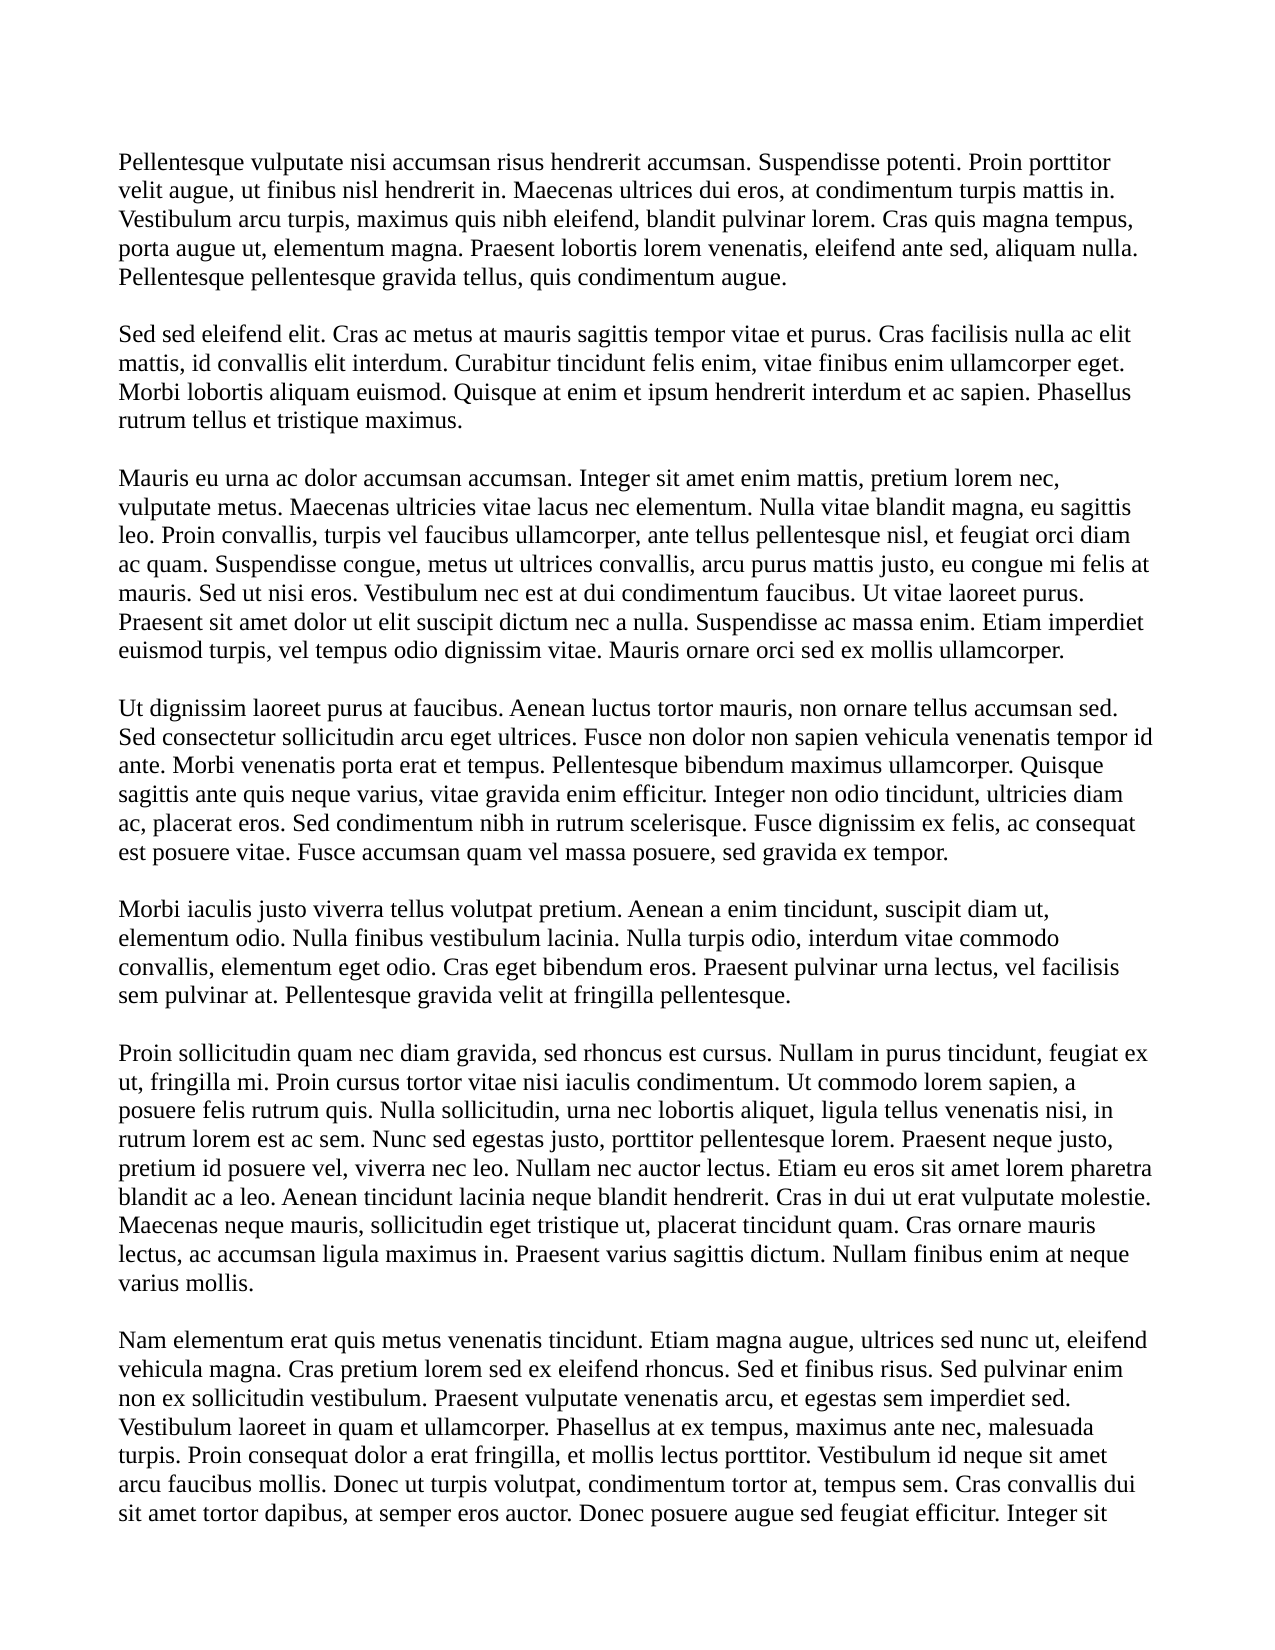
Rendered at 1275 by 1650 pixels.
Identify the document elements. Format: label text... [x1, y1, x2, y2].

text Nam elementum erat quis metus venenatis tincidunt. Etiam magna augue, ultrices sed nunc ut, eleifend vehicula magna. Cras pretium lorem sed ex eleifend rhoncus. Sed et finibus risus. Sed pulvinar enim non ex sollicitudin vestibulum. Praesent vulputate venenatis arcu, et egestas sem imperdiet sed. Vestibulum laoreet in quam et ullamcorper. Phasellus at ex tempus, maximus ante nec, malesuada turpis. Proin consequat dolor a erat fringilla, et mollis lectus porttitor. Vestibulum id neque sit amet arcu faucibus mollis. Donec ut turpis volutpat, condimentum tortor at, tempus sem. Cras convallis dui sit amet tortor dapibus, at semper eros auctor. Donec posuere augue sed feugiat efficitur. Integer sit [118, 1326, 1157, 1527]
text Ut dignissim laoreet purus at faucibus. Aenean luctus tortor mauris, non ornare tellus accumsan sed. Sed consectetur sollicitudin arcu eget ultrices. Fusce non dolor non sapien vehicula venenatis tempor id ante. Morbi venenatis porta erat et tempus. Pellentesque bibendum maximus ullamcorper. Quisque sagittis ante quis neque varius, vitae gravida enim efficitur. Integer non odio tincidunt, ultricies diam ac, placerat eros. Sed condimentum nibh in rutrum scelerisque. Fusce dignissim ex felis, ac consequat est posuere vitae. Fusce accumsan quam vel massa posuere, sed gravida ex tempor. [118, 693, 1157, 866]
text Morbi iaculis justo viverra tellus volutpat pretium. Aenean a enim tincidunt, suscipit diam ut, elementum odio. Nulla finibus vestibulum lacinia. Nulla turpis odio, interdum vitae commodo convallis, elementum eget odio. Cras eget bibendum eros. Praesent pulvinar urna lectus, vel facilisis sem pulvinar at. Pellentesque gravida velit at fringilla pellentesque. [118, 894, 1157, 1009]
text Pellentesque vulputate nisi accumsan risus hendrerit accumsan. Suspendisse potenti. Proin porttitor velit augue, ut finibus nisl hendrerit in. Maecenas ultrices dui eros, at condimentum turpis mattis in. Vestibulum arcu turpis, maximus quis nibh eleifend, blandit pulvinar lorem. Cras quis magna tempus, porta augue ut, elementum magna. Praesent lobortis lorem venenatis, eleifend ante sed, aliquam nulla. Pellentesque pellentesque gravida tellus, quis condimentum augue. [118, 147, 1157, 291]
text Mauris eu urna ac dolor accumsan accumsan. Integer sit amet enim mattis, pretium lorem nec, vulputate metus. Maecenas ultricies vitae lacus nec elementum. Nulla vitae blandit magna, eu sagittis leo. Proin convallis, turpis vel faucibus ullamcorper, ante tellus pellentesque nisl, et feugiat orci diam ac quam. Suspendisse congue, metus ut ultrices convallis, arcu purus mattis justo, eu congue mi felis at mauris. Sed ut nisi eros. Vestibulum nec est at dui condimentum faucibus. Ut vitae laoreet purus. Praesent sit amet dolor ut elit suscipit dictum nec a nulla. Suspendisse ac massa enim. Etiam imperdiet euismod turpis, vel tempus odio dignissim vitae. Mauris ornare orci sed ex mollis ullamcorper. [118, 463, 1157, 664]
text Sed sed eleifend elit. Cras ac metus at mauris sagittis tempor vitae et purus. Cras facilisis nulla ac elit mattis, id convallis elit interdum. Curabitur tincidunt felis enim, vitae finibus enim ullamcorper eget. Morbi lobortis aliquam euismod. Quisque at enim et ipsum hendrerit interdum et ac sapien. Phasellus rutrum tellus et tristique maximus. [118, 319, 1157, 434]
text Proin sollicitudin quam nec diam gravida, sed rhoncus est cursus. Nullam in purus tincidunt, feugiat ex ut, fringilla mi. Proin cursus tortor vitae nisi iaculis condimentum. Ut commodo lorem sapien, a posuere felis rutrum quis. Nulla sollicitudin, urna nec lobortis aliquet, ligula tellus venenatis nisi, in rutrum lorem est ac sem. Nunc sed egestas justo, porttitor pellentesque lorem. Praesent neque justo, pretium id posuere vel, viverra nec leo. Nullam nec auctor lectus. Etiam eu eros sit amet lorem pharetra blandit ac a leo. Aenean tincidunt lacinia neque blandit hendrerit. Cras in dui ut erat vulputate molestie. Maecenas neque mauris, sollicitudin eget tristique ut, placerat tincidunt quam. Cras ornare mauris lectus, ac accumsan ligula maximus in. Praesent varius sagittis dictum. Nullam finibus enim at neque varius mollis. [118, 1038, 1157, 1297]
